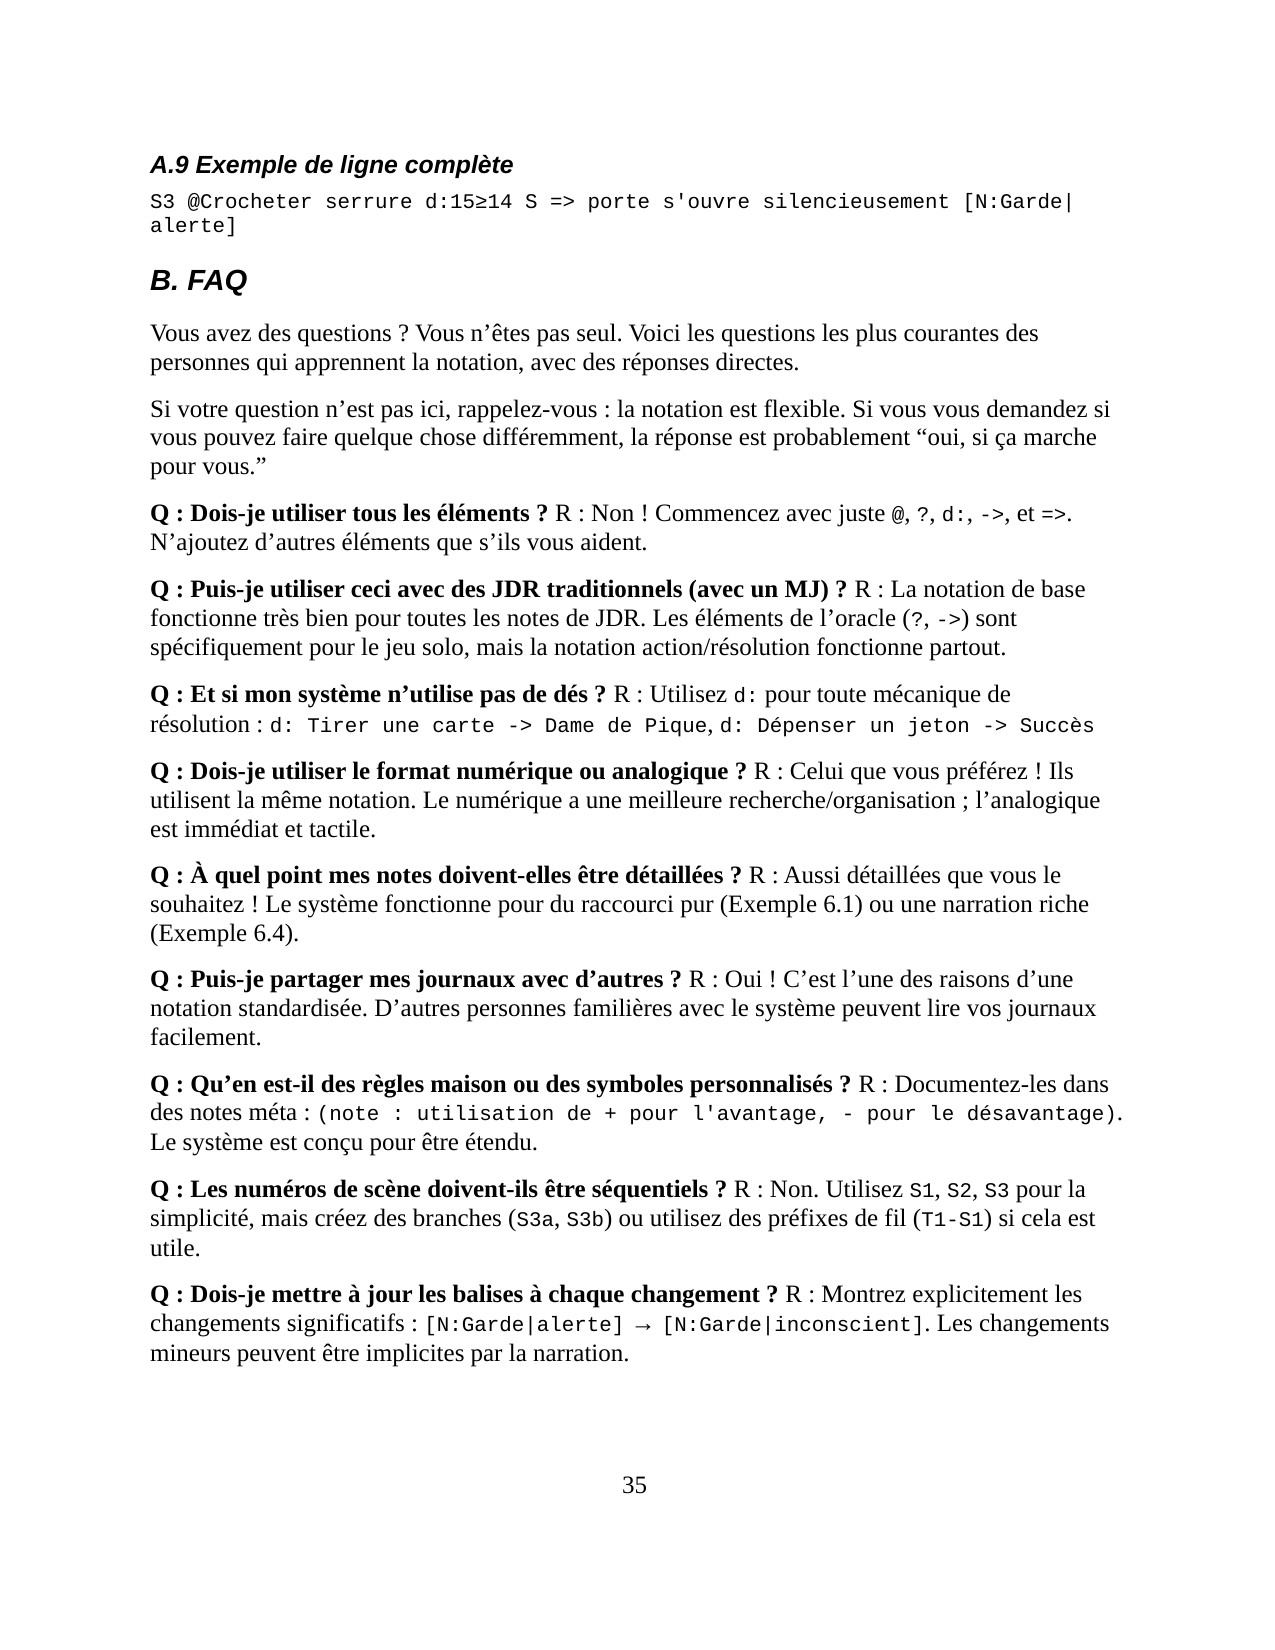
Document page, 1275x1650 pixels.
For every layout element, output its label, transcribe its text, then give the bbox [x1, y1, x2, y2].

text Q : Les numéros de scène doivent-ils être séquentiels ? R : Non. Utilisez S1, S2, S3 pour la simplicité, mais créez des branches (S3a, S3b) ou utilisez des préfixes de fil (T1-S1) si cela est utile. [150, 1174, 1125, 1262]
text Q : À quel point mes notes doivent-elles être détaillées ? R : Aussi détaillées que vous le souhaitez ! Le système fonctionne pour du raccourci pur (Exemple 6.1) ou une narration riche (Exemple 6.4). [150, 860, 1125, 947]
subtitle A.9 Exemple de ligne complète [150, 150, 1125, 178]
text Si votre question n’est pas ici, rappelez-vous : la notation est flexible. Si vous vous demandez si vous pouvez faire quelque chose différemment, la réponse est probablement “oui, si ça marche pour vous.” [150, 394, 1125, 480]
text Q : Et si mon système n’utilise pas de dés ? R : Utilisez d: pour toute mécanique de résolution : d: Tirer une carte -> Dame de Pique, d: Dépenser un jeton -> Succès [150, 679, 1125, 738]
text Q : Dois-je utiliser le format numérique ou analogique ? R : Celui que vous préférez ! Ils utilisent la même notation. Le numérique a une meilleure recherche/organisation ; l’analogique est immédiat et tactile. [150, 756, 1125, 842]
text Q : Puis-je utiliser ceci avec des JDR traditionnels (avec un MJ) ? R : La notation de base fonctionne très bien pour toutes les notes de JDR. Les éléments de l’oracle (?, ->) sont spécifiquement pour le jeu solo, mais la notation action/résolution fonctionne partout. [150, 574, 1125, 661]
text Vous avez des questions ? Vous n’êtes pas seul. Voici les questions les plus courantes des personnes qui apprennent la notation, avec des réponses directes. [150, 318, 1125, 376]
subtitle B. FAQ [150, 263, 1125, 297]
text Q : Dois-je mettre à jour les balises à chaque changement ? R : Montrez explicitement les changements significatifs : [N:Garde|alerte] → [N:Garde|inconscient]. Les changements mineurs peuvent être implicites par la narration. [150, 1279, 1125, 1367]
text Q : Dois-je utiliser tous les éléments ? R : Non ! Commencez avec juste @, ?, d:, ->, et =>. N’ajoutez d’autres éléments que s’ils vous aident. [150, 498, 1125, 556]
text S3 @Crocheter serrure d:15≥14 S => porte s'ouvre silencieusement [N:Garde|alerte] [150, 191, 1125, 238]
text Q : Puis-je partager mes journaux avec d’autres ? R : Oui ! C’est l’une des raisons d’une notation standardisée. D’autres personnes familières avec le système peuvent lire vos journaux facilement. [150, 964, 1125, 1051]
text Q : Qu’en est-il des règles maison ou des symboles personnalisés ? R : Documentez-les dans des notes méta : (note : utilisation de + pour l'avantage, - pour le désavantage). Le système est conçu pour être étendu. [150, 1069, 1125, 1156]
